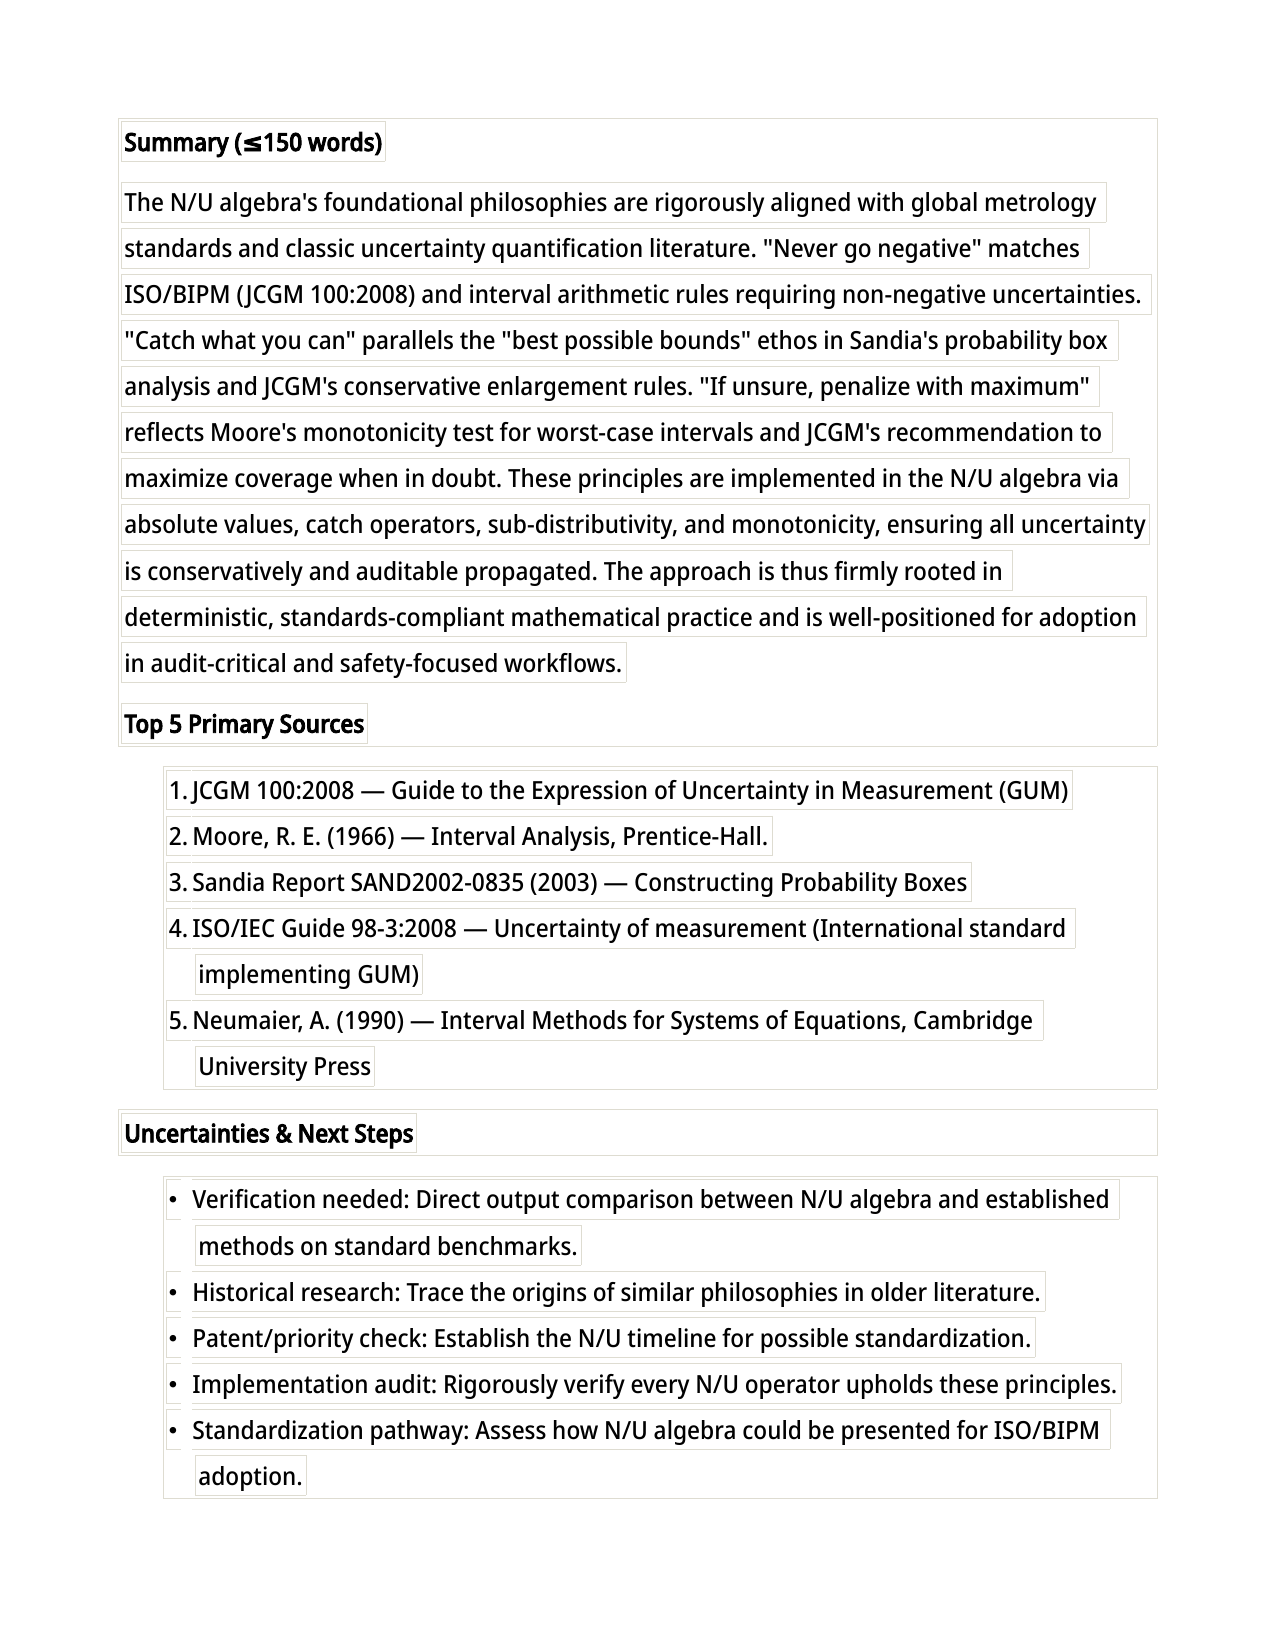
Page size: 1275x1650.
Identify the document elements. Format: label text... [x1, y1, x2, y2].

text The N/U algebra's foundational philosophies are rigorously aligned with global metrology standards and classic uncertainty quantification literature. "Never go negative" matches ISO/BIPM (JCGM 100:2008) and interval arithmetic rules requiring non-negative uncertainties. "Catch what you can" parallels the "best possible bounds" ethos in Sandia's probability box analysis and JCGM's conservative enlargement rules. "If unsure, penalize with maximum" reflects Moore's monotonicity test for worst-case intervals and JCGM's recommendation to maximize coverage when in doubt. These principles are implemented in the N/U algebra via absolute values, catch operators, sub-distributivity, and monotonicity, ensuring all uncertainty is conservatively and auditable propagated. The approach is thus firmly rooted in deterministic, standards-compliant mathematical practice and is well-positioned for adoption in audit-critical and safety-focused workflows. [119, 179, 1157, 682]
list ISO/IEC Guide 98-3:2008 — Uncertainty of measurement (International standard implementing GUM) [164, 904, 1157, 994]
list Implementation audit: Rigorously verify every N/U operator upholds these principles. [164, 1360, 1157, 1403]
subtitle Summary (≤150 words) [119, 119, 1157, 161]
list Sandia Report SAND2002-0835 (2003) — Constructing Probability Boxes [164, 858, 1157, 902]
list Standardization pathway: Assess how N/U algebra could be presented for ISO/BIPM adoption. [164, 1406, 1157, 1498]
list Neumaier, A. (1990) — Interval Methods for Systems of Equations, Cambridge University Press [164, 997, 1157, 1089]
list JCGM 100:2008 — Guide to the Expression of Uncertainty in Measurement (GUM) [164, 767, 1157, 809]
list Moore, R. E. (1966) — Interval Analysis, Prentice-Hall. [164, 812, 1157, 856]
list Verification needed: Direct output comparison between N/U algebra and established methods on standard benchmarks. [164, 1177, 1157, 1265]
list Historical research: Trace the origins of similar philosophies in older literature. [164, 1268, 1157, 1311]
subtitle Uncertainties & Next Steps [119, 1110, 1157, 1155]
subtitle Top 5 Primary Sources [119, 700, 1157, 746]
list Patent/priority check: Establish the N/U timeline for possible standardization. [164, 1314, 1157, 1357]
